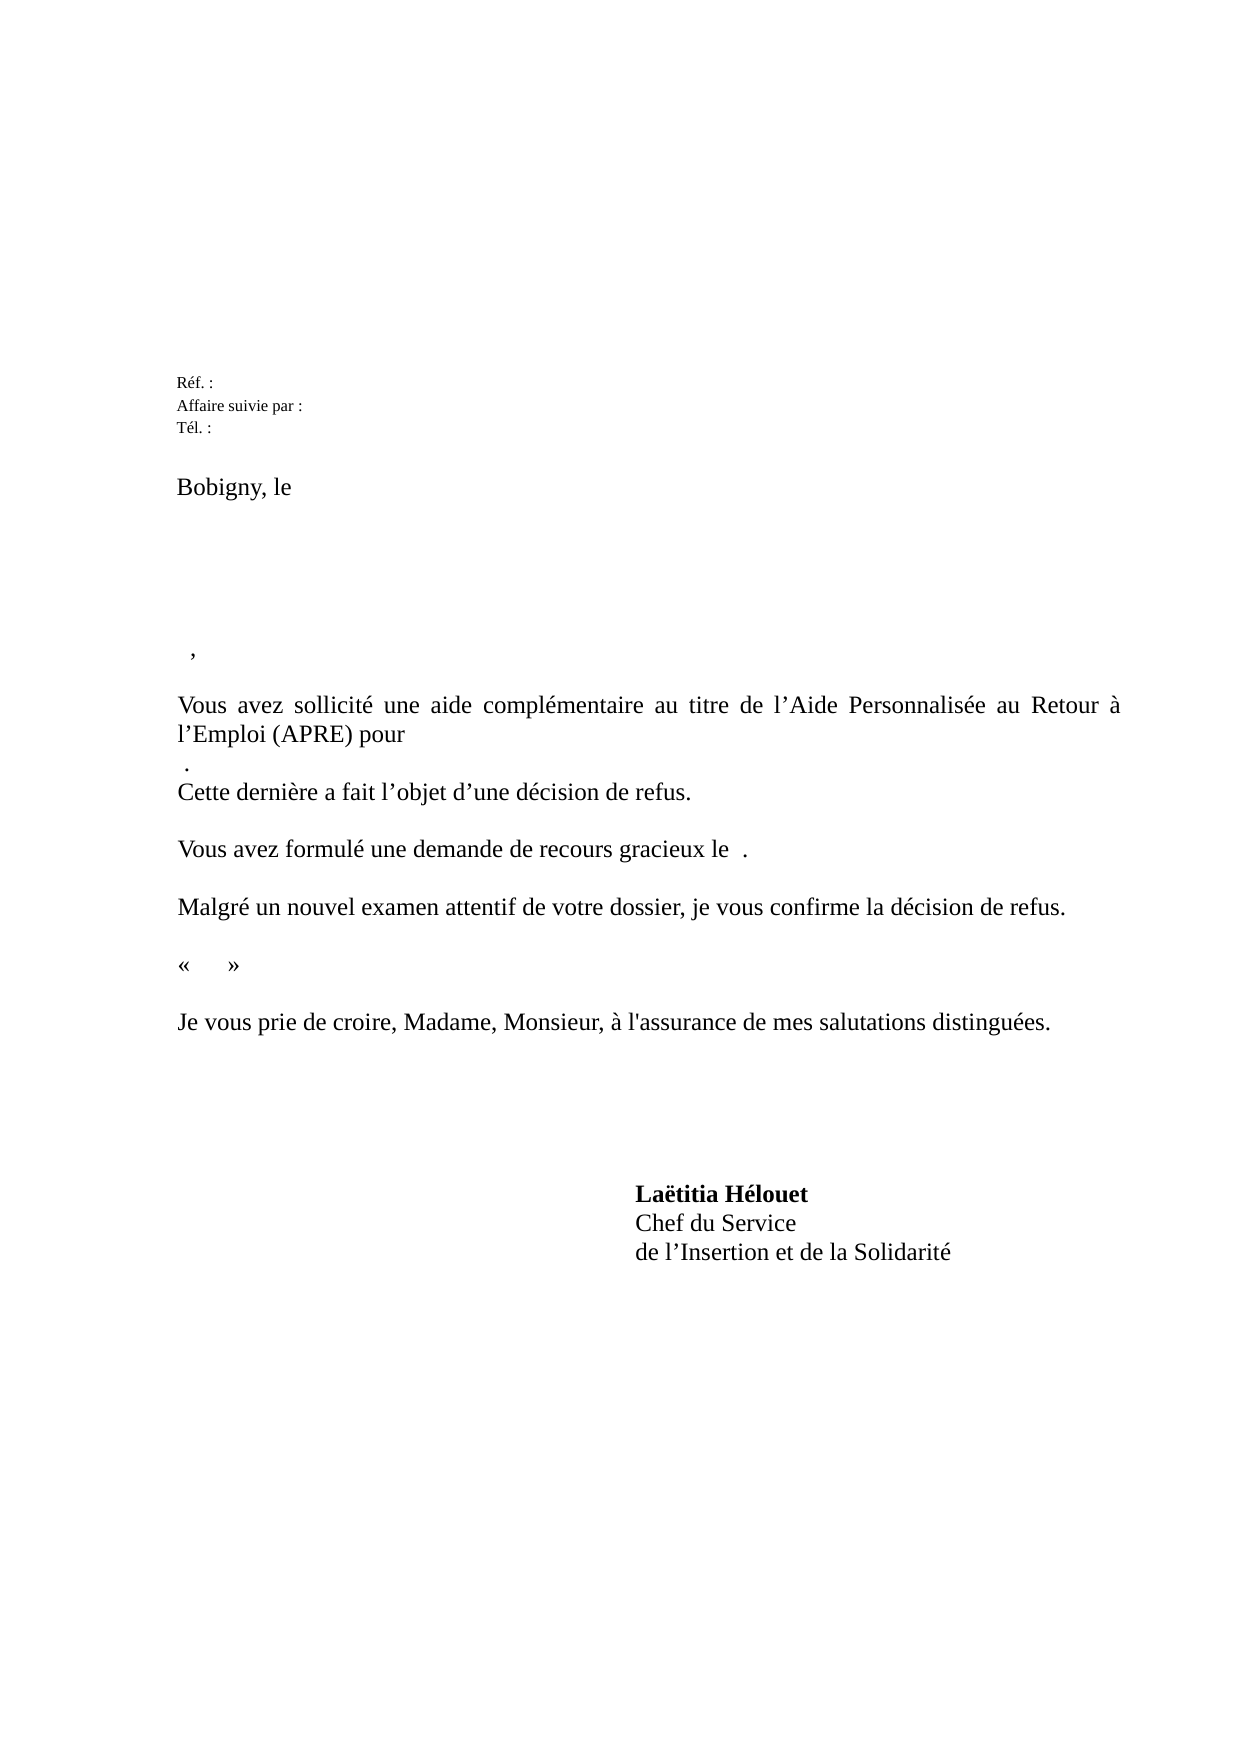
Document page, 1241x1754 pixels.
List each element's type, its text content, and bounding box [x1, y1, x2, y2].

table_cell [316, 393, 620, 416]
table_cell Tél. : [176, 416, 220, 438]
table_cell [176, 335, 1123, 353]
text Je vous prie de croire, Madame, Monsieur, à l'assurance de mes salutations distinguées. [177, 1007, 1122, 1036]
table_cell Réf. : [176, 370, 220, 393]
table_header [620, 252, 1123, 335]
table_header [176, 252, 620, 335]
table_cell Affaire suivie par : [176, 393, 316, 416]
table_cell [220, 370, 620, 393]
table_cell [176, 353, 620, 370]
table_cell [176, 501, 1123, 547]
text Cette dernière a fait l’objet d’une décision de refus. [177, 777, 1122, 806]
table_cell [220, 416, 620, 438]
text Vous avez formulé une demande de recours gracieux le . [177, 834, 1122, 863]
text de l’Insertion et de la Solidarité [546, 1237, 1122, 1266]
text , [177, 633, 1122, 662]
text Chef du Service [546, 1208, 1122, 1237]
table_cell [176, 461, 1123, 474]
table_cell [620, 353, 650, 461]
text Malgré un nouvel examen attentif de votre dossier, je vous confirme la décision de refus. [177, 892, 1122, 921]
table_cell [176, 439, 620, 461]
text Vous avez sollicité une aide complémentaire au titre de l’Aide Personnalisée au Retour à l’Emploi (APRE) pour [177, 691, 1122, 748]
table_cell Bobigny, le [176, 474, 1123, 501]
text . [177, 748, 1122, 777]
text « » [177, 949, 1122, 978]
table_cell [650, 353, 1123, 461]
text Laëtitia Hélouet [546, 1179, 1122, 1208]
